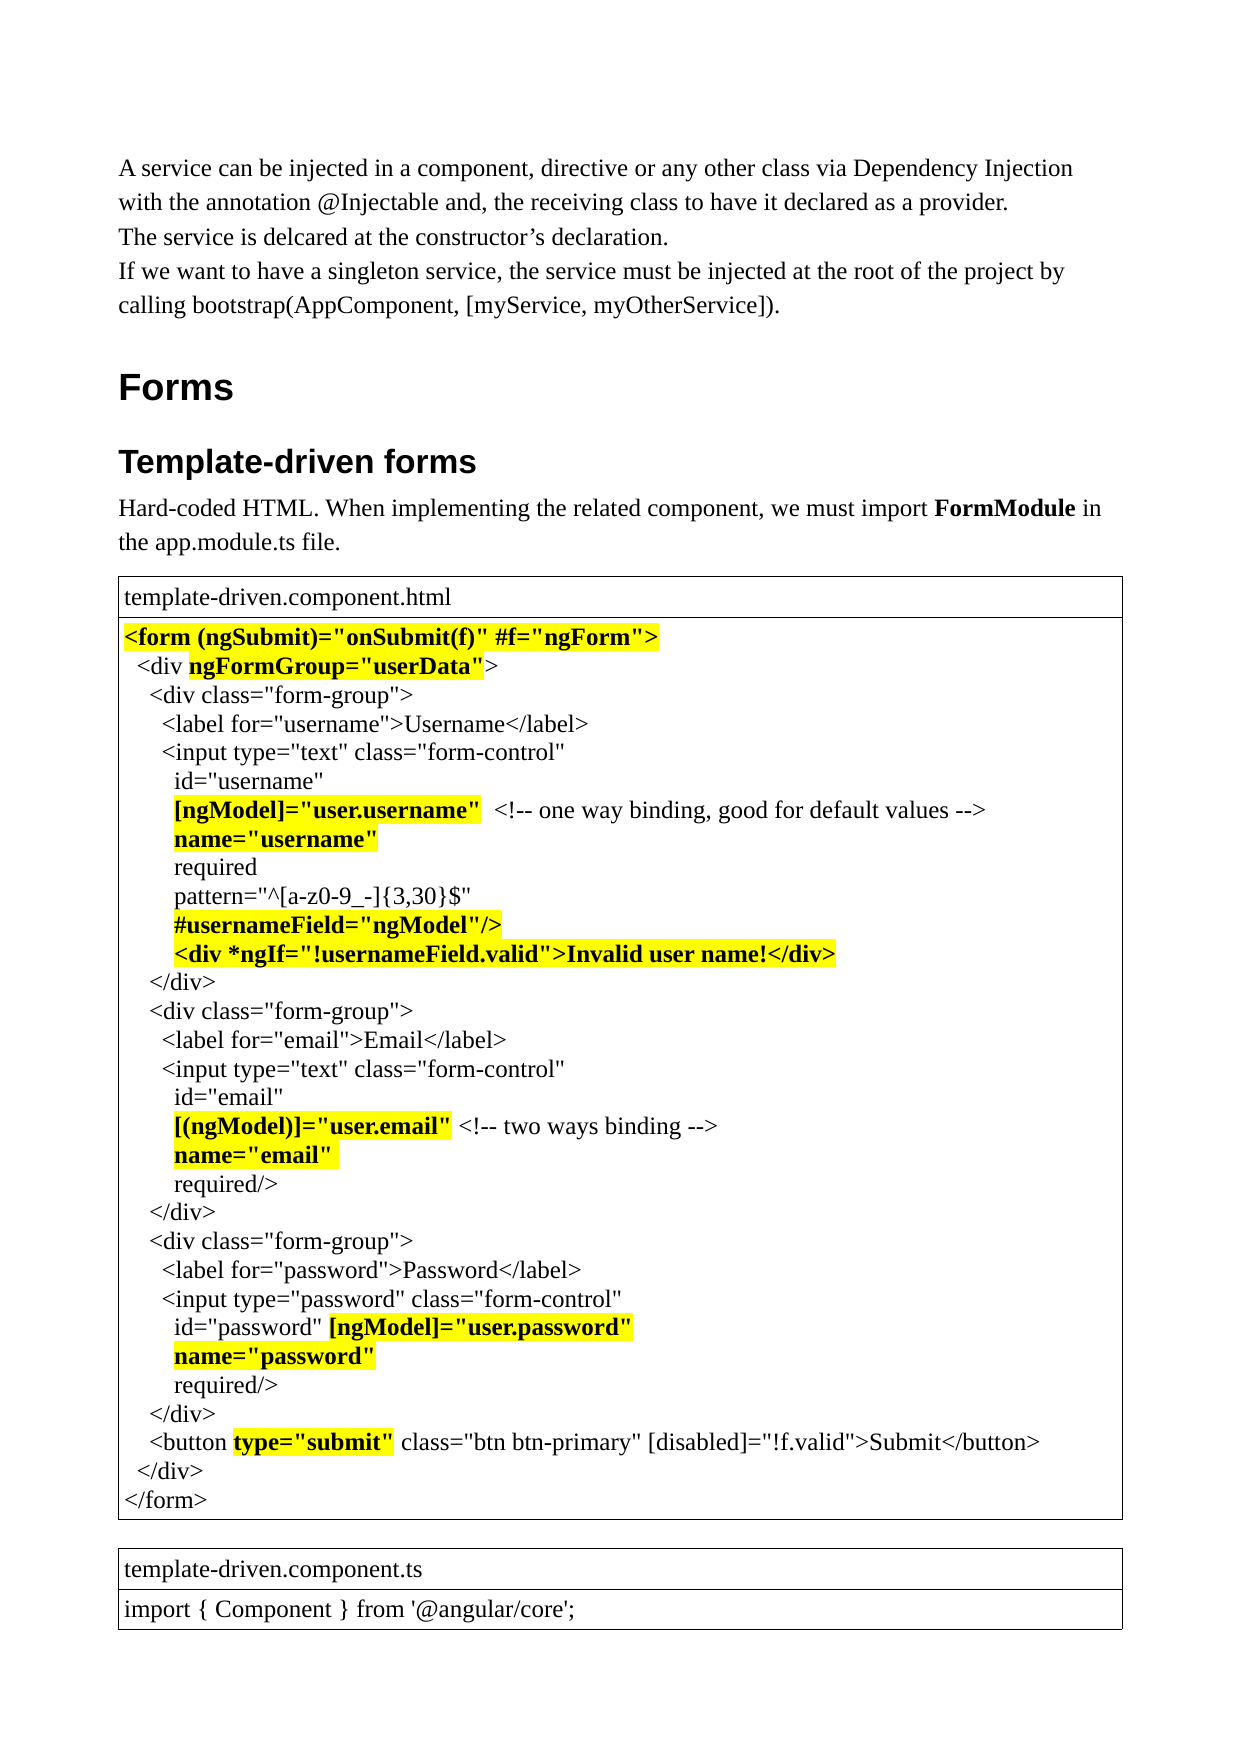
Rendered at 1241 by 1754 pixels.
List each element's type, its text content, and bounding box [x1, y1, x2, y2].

subtitle Forms [118, 364, 1122, 408]
table_header template-driven.component.ts [119, 1549, 1122, 1588]
table_cell import { Component } from '@angular/core'; [119, 1590, 1122, 1629]
text Hard-coded HTML. When implementing the related component, we must import FormModule in the app.module.ts file. [118, 493, 1122, 556]
table_header template-driven.component.html [119, 577, 1122, 617]
subtitle Template-driven forms [118, 442, 1122, 480]
table_cell <form (ngSubmit)="onSubmit(f)" #f="ngForm"> <div ngFormGroup="userData"> <div class="form-group"> <label for="username">Username</label> <input type="text" class="form-control" id="username" [ngModel]="user.username" <!-- one way binding, good for default values --> name="username" required pattern="^[a-z0-9_-]{3,30}$" #usernameField="ngModel"/> <div *ngIf="!usernameField.valid">Invalid user name!</div> </div> <div class="form-group"> <label for="email">Email</label> <input type="text" class="form-control" id="email" [(ngModel)]="user.email" <!-- two ways binding --> name="email" required/> </div> <div class="form-group"> <label for="password">Password</label> <input type="password" class="form-control" id="password" [ngModel]="user.password" name="password" required/> </div> <button type="submit" class="btn btn-primary" [disabled]="!f.valid">Submit</button> </div> </form> [119, 618, 1122, 1519]
text A service can be injected in a component, directive or any other class via Dependency Injection with the annotation @Injectable and, the receiving class to have it declared as a provider. The service is delcared at the constructor’s declaration. If we want to have a singleton service, the service must be injected at the root of the project by calling bootstrap(AppComponent, [myService, myOtherService]). [118, 118, 1122, 319]
